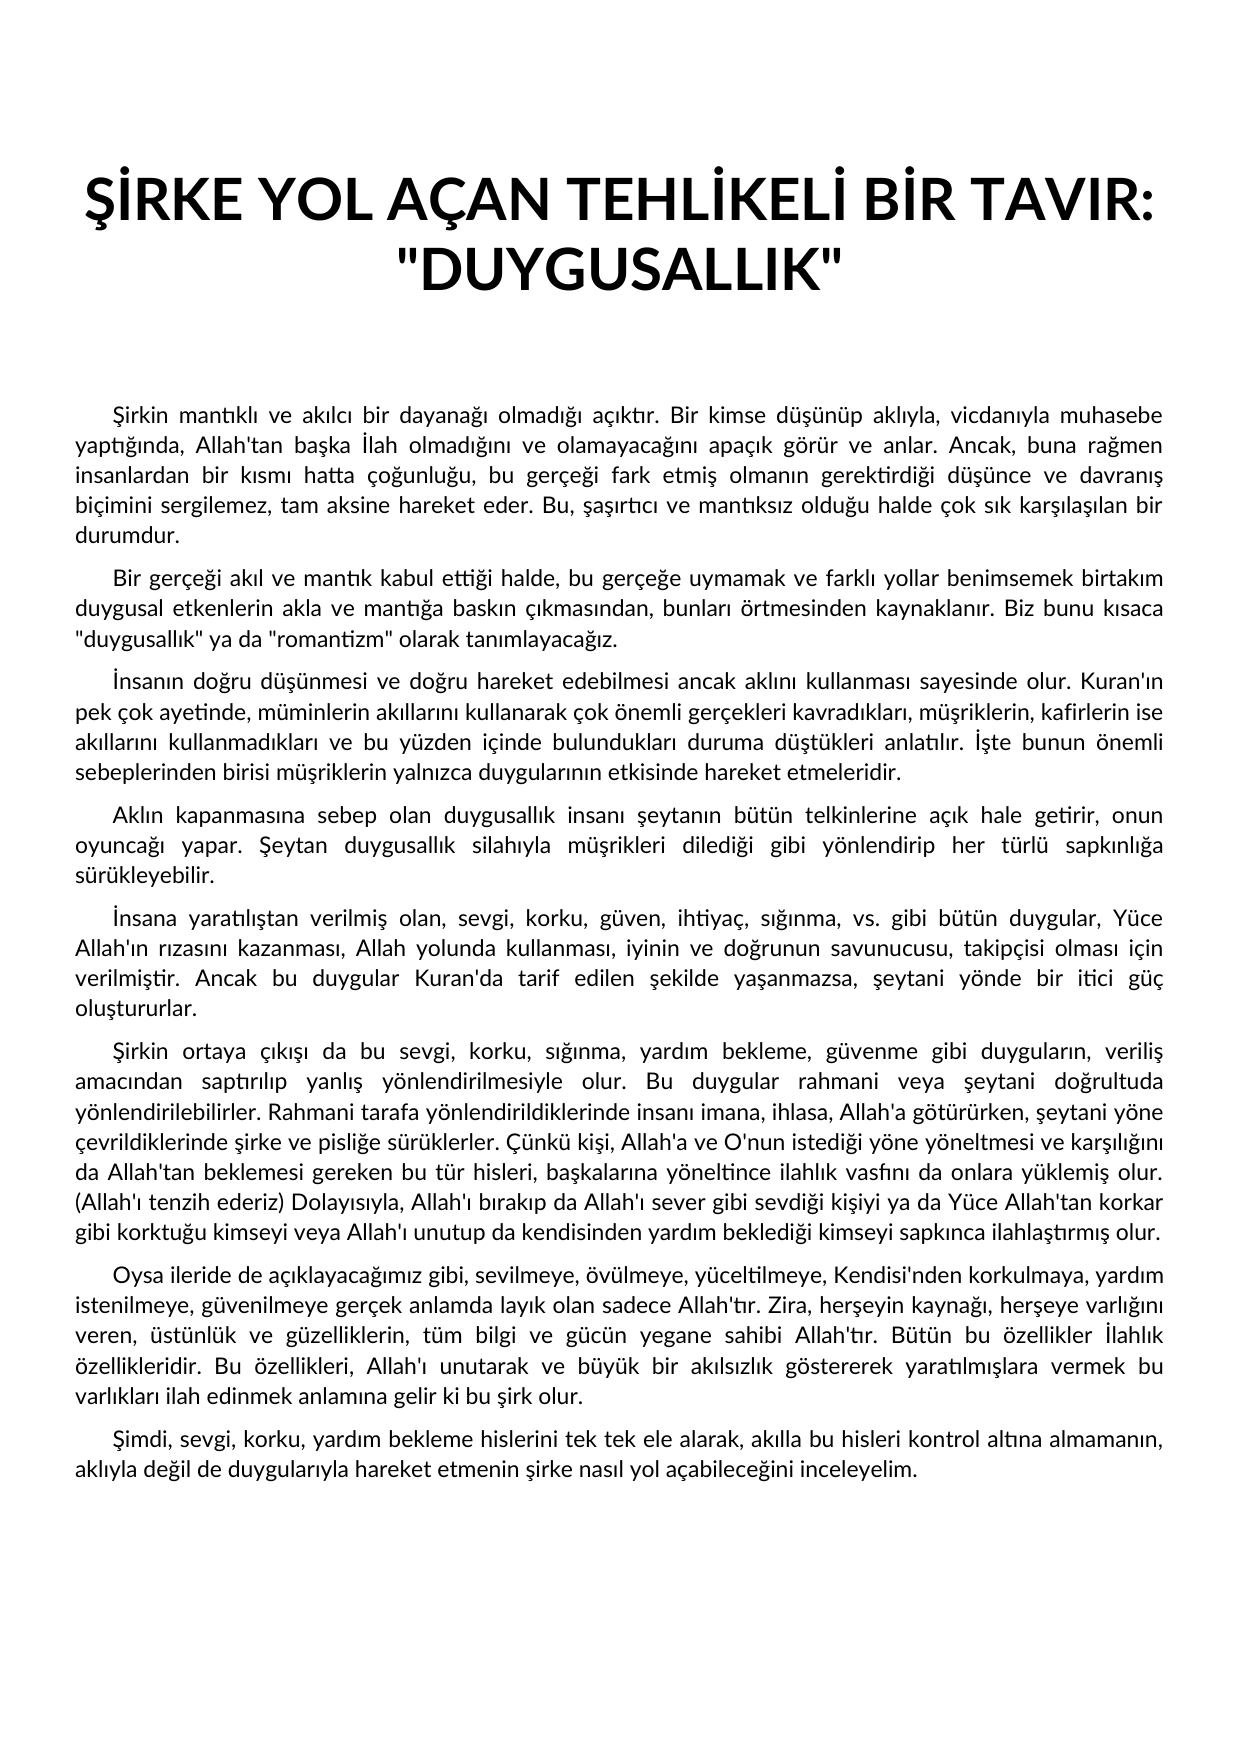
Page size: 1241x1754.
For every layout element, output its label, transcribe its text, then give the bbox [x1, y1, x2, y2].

subtitle ŞİRKE YOL AÇAN TEHLİKELİ BİR TAVIR: "DUYGUSALLIK" [75, 162, 1165, 302]
text Bir gerçeği akıl ve mantık kabul ettiği halde, bu gerçeğe uymamak ve farklı yollar benimsemek birtakım duygusal etkenlerin akla ve mantığa baskın çıkmasından, bunları örtmesinden kaynaklanır. Biz bunu kısaca "duygusallık" ya da "romantizm" olarak tanımlayacağız. [75, 564, 1165, 652]
text İnsanın doğru düşünmesi ve doğru hareket edebilmesi ancak aklını kullanması sayesinde olur. Kuran'ın pek çok ayetinde, müminlerin akıllarını kullanarak çok önemli gerçekleri kavradıkları, müşriklerin, kafirlerin ise akıllarını kullanmadıkları ve bu yüzden içinde bulundukları duruma düştükleri anlatılır. İşte bunun önemli sebeplerinden birisi müşriklerin yalnızca duygularının etkisinde hareket etmeleridir. [75, 667, 1165, 785]
text Aklın kapanmasına sebep olan duygusallık insanı şeytanın bütün telkinlerine açık hale getirir, onun oyuncağı yapar. Şeytan duygusallık silahıyla müşrikleri dilediği gibi yönlendirip her türlü sapkınlığa sürükleyebilir. [75, 800, 1165, 888]
text Oysa ileride de açıklayacağımız gibi, sevilmeye, övülmeye, yüceltilmeye, Kendisi'nden korkulmaya, yardım istenilmeye, güvenilmeye gerçek anlamda layık olan sadece Allah'tır. Zira, herşeyin kaynağı, herşeye varlığını veren, üstünlük ve güzelliklerin, tüm bilgi ve gücün yegane sahibi Allah'tır. Bütün bu özellikler İlahlık özellikleridir. Bu özellikleri, Allah'ı unutarak ve büyük bir akılsızlık göstererek yaratılmışlara vermek bu varlıkları ilah edinmek anlamına gelir ki bu şirk olur. [75, 1261, 1165, 1409]
text Şimdi, sevgi, korku, yardım bekleme hislerini tek tek ele alarak, akılla bu hisleri kontrol altına almamanın, aklıyla değil de duygularıyla hareket etmenin şirke nasıl yol açabileceğini inceleyelim. [75, 1424, 1165, 1482]
text Şirkin mantıklı ve akılcı bir dayanağı olmadığı açıktır. Bir kimse düşünüp aklıyla, vicdanıyla muhasebe yaptığında, Allah'tan başka İlah olmadığını ve olamayacağını apaçık görür ve anlar. Ancak, buna rağmen insanlardan bir kısmı hatta çoğunluğu, bu gerçeği fark etmiş olmanın gerektirdiği düşünce ve davranış biçimini sergilemez, tam aksine hareket eder. Bu, şaşırtıcı ve mantıksız olduğu halde çok sık karşılaşılan bir durumdur. [75, 400, 1165, 549]
text Şirkin ortaya çıkışı da bu sevgi, korku, sığınma, yardım bekleme, güvenme gibi duyguların, veriliş amacından saptırılıp yanlış yönlendirilmesiyle olur. Bu duygular rahmani veya şeytani doğrultuda yönlendirilebilirler. Rahmani tarafa yönlendirildiklerinde insanı imana, ihlasa, Allah'a götürürken, şeytani yöne çevrildiklerinde şirke ve pisliğe sürüklerler. Çünkü kişi, Allah'a ve O'nun istediği yöne yöneltmesi ve karşılığını da Allah'tan beklemesi gereken bu tür hisleri, başkalarına yöneltince ilahlık vasfını da onlara yüklemiş olur. (Allah'ı tenzih ederiz) Dolayısıyla, Allah'ı bırakıp da Allah'ı sever gibi sevdiği kişiyi ya da Yüce Allah'tan korkar gibi korktuğu kimseyi veya Allah'ı unutup da kendisinden yardım beklediği kimseyi sapkınca ilahlaştırmış olur. [75, 1037, 1165, 1246]
text İnsana yaratılıştan verilmiş olan, sevgi, korku, güven, ihtiyaç, sığınma, vs. gibi bütün duygular, Yüce Allah'ın rızasını kazanması, Allah yolunda kullanması, iyinin ve doğrunun savunucusu, takipçisi olması için verilmiştir. Ancak bu duygular Kuran'da tarif edilen şekilde yaşanmazsa, şeytani yönde bir itici güç oluştururlar. [75, 903, 1165, 1022]
